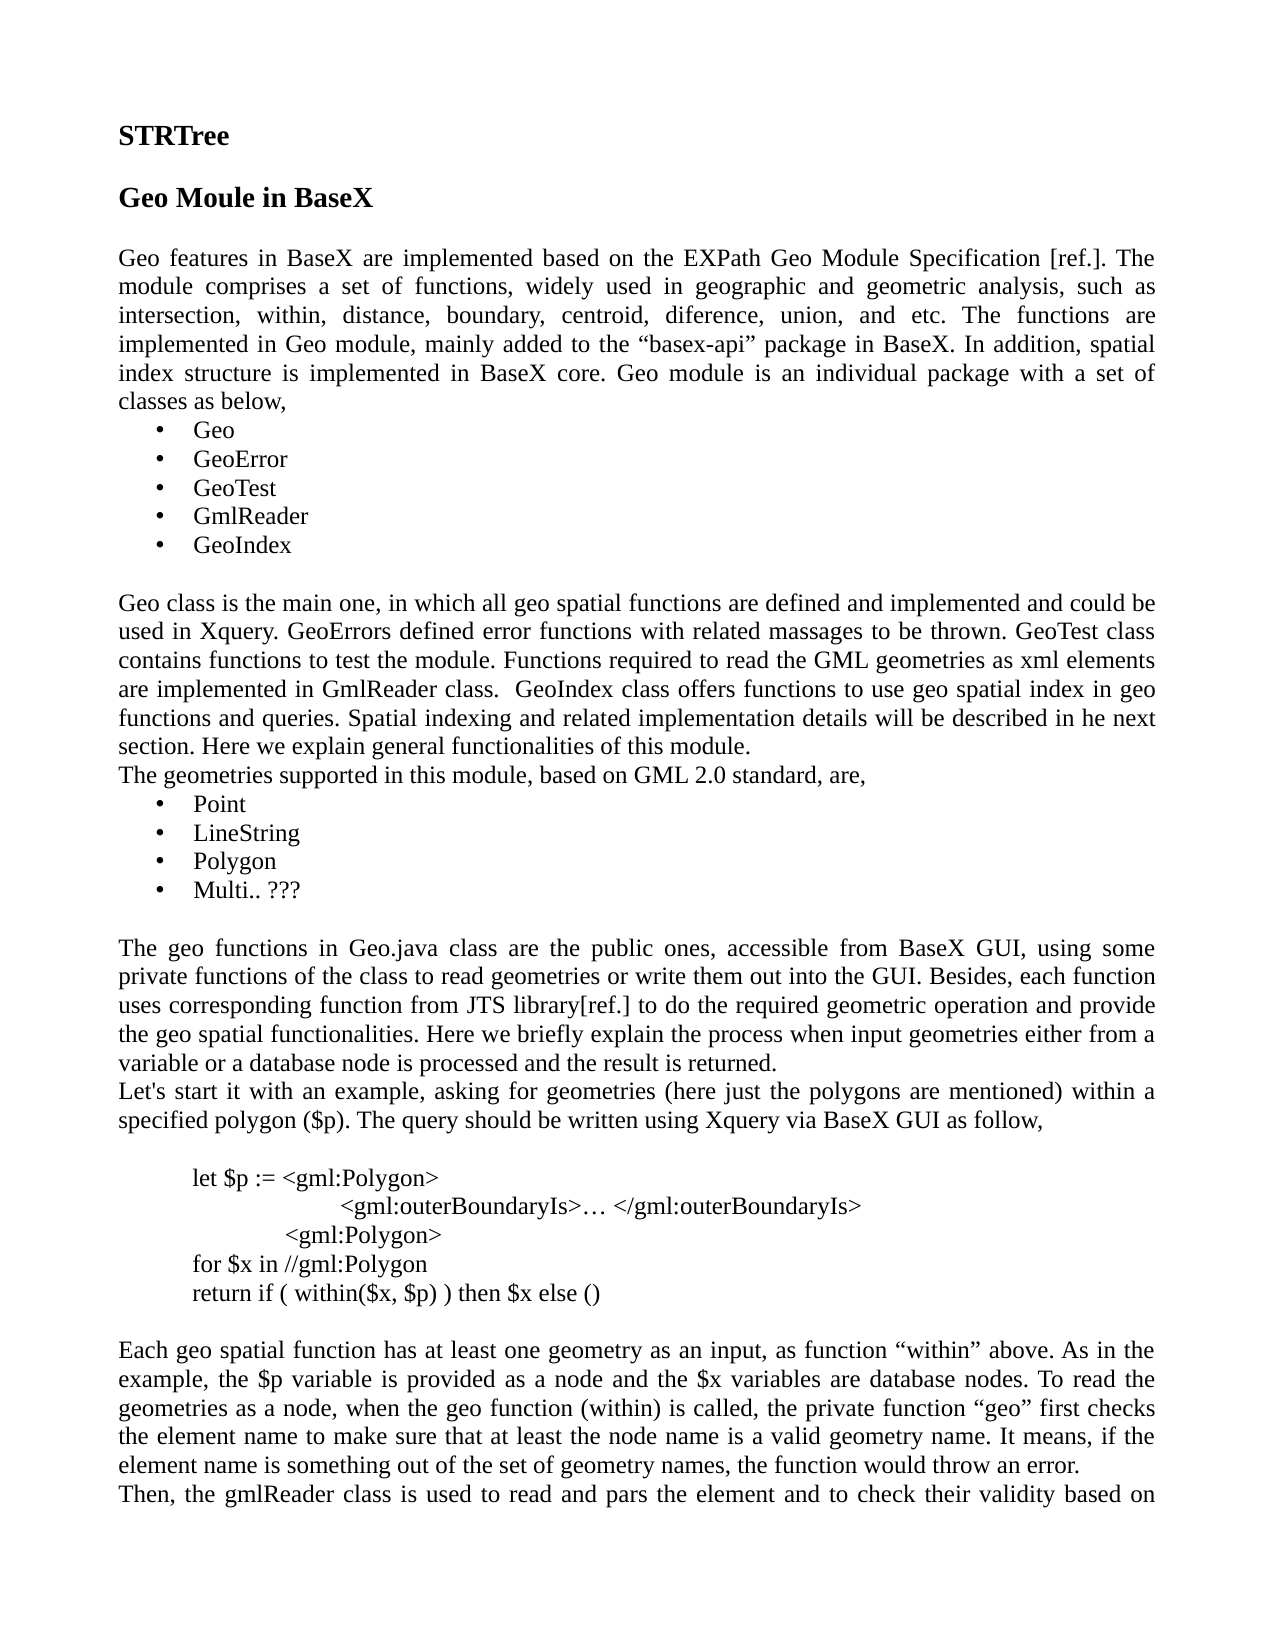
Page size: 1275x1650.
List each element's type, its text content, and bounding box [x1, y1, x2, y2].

text return if ( within($x, $p) ) then $x else () [118, 1278, 1157, 1306]
text <gml:Polygon> [118, 1220, 1157, 1249]
list LineString [156, 818, 1157, 846]
list Polygon [156, 846, 1157, 875]
text for $x in //gml:Polygon [118, 1249, 1157, 1278]
list GeoIndex [156, 530, 1157, 559]
text Geo features in BaseX are implemented based on the EXPath Geo Module Specification [ref.]. The module comprises a set of functions, widely used in geographic and geometric analysis, such as intersection, within, distance, boundary, centroid, diference, union, and etc. The functions are implemented in Geo module, mainly added to the “basex-api” package in BaseX. In addition, spatial index structure is implemented in BaseX core. Geo module is an individual package with a set of classes as below, [118, 243, 1157, 415]
text Let's start it with an example, asking for geometries (here just the polygons are mentioned) within a specified polygon ($p). The query should be written using Xquery via BaseX GUI as follow, [118, 1076, 1157, 1134]
list GmlReader [156, 501, 1157, 530]
text The geometries supported in this module, based on GML 2.0 standard, are, [118, 760, 1157, 789]
text The geo functions in Geo.java class are the public ones, accessible from BaseX GUI, using some private functions of the class to read geometries or write them out into the GUI. Besides, each function uses corresponding function from JTS library[ref.] to do the required geometric operation and provide the geo spatial functionalities. Here we briefly explain the process when input geometries either from a variable or a database node is processed and the result is returned. [118, 933, 1157, 1076]
text STRTree [118, 118, 1157, 152]
text Each geo spatial function has at least one geometry as an input, as function “within” above. As in the example, the $p variable is provided as a node and the $x variables are database nodes. To read the geometries as a node, when the geo function (within) is called, the private function “geo” first checks the element name to make sure that at least the node name is a valid geometry name. It means, if the element name is something out of the set of geometry names, the function would throw an error. [118, 1335, 1157, 1479]
text <gml:outerBoundaryIs>… </gml:outerBoundaryIs> [118, 1191, 1157, 1220]
list Multi.. ??? [156, 875, 1157, 904]
text Then, the gmlReader class is used to read and pars the element and to check their validity based on [118, 1479, 1157, 1508]
text let $p := <gml:Polygon> [118, 1163, 1157, 1191]
list Point [156, 789, 1157, 818]
list Geo [156, 415, 1157, 444]
list GeoTest [156, 473, 1157, 501]
list GeoError [156, 444, 1157, 473]
text Geo class is the main one, in which all geo spatial functions are defined and implemented and could be used in Xquery. GeoErrors defined error functions with related massages to be thrown. GeoTest class contains functions to test the module. Functions required to read the GML geometries as xml elements are implemented in GmlReader class. GeoIndex class offers functions to use geo spatial index in geo functions and queries. Spatial indexing and related implementation details will be described in he next section. Here we explain general functionalities of this module. [118, 588, 1157, 760]
text Geo Moule in BaseX [118, 180, 1157, 214]
